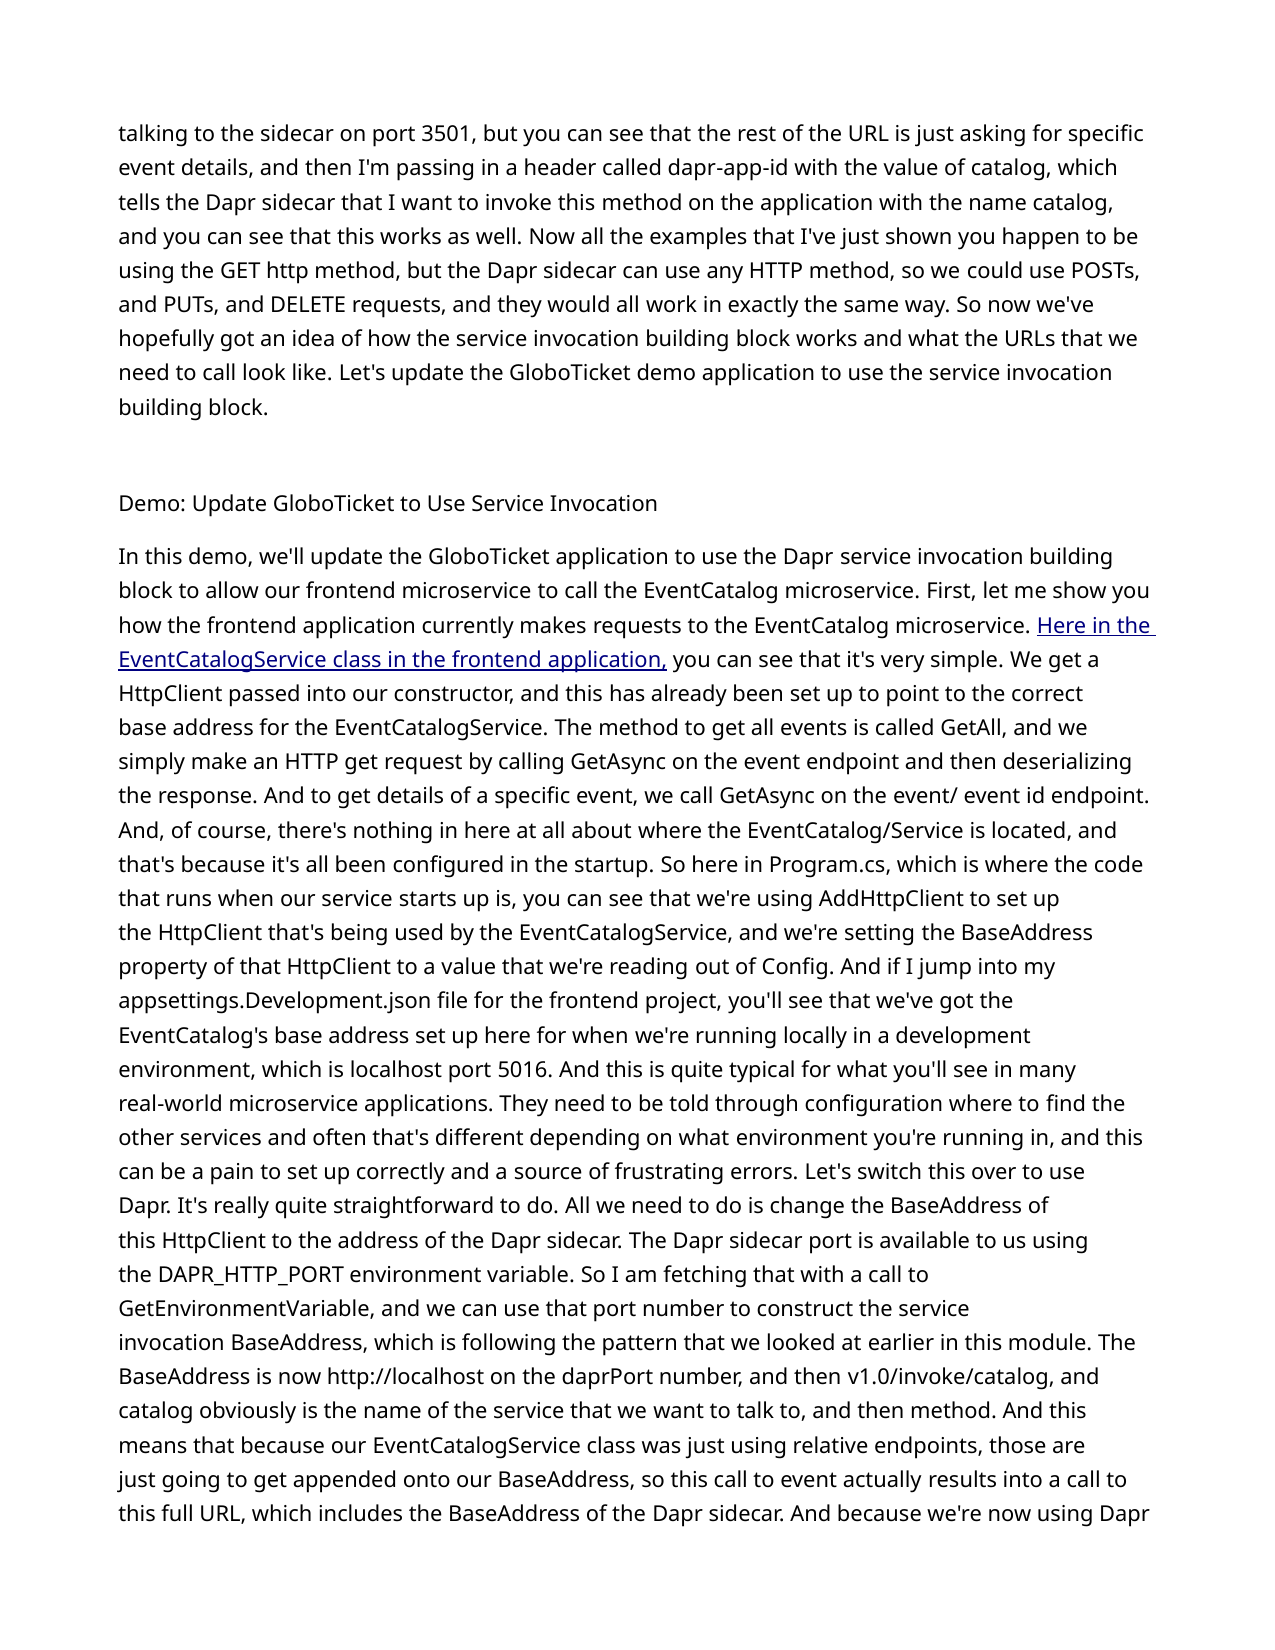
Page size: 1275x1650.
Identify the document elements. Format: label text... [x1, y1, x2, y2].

text talking to the sidecar on port 3501, but you can see that the rest of the URL is just asking for specific event details, and then I'm passing in a header called dapr‑app‑id with the value of catalog, which tells the Dapr sidecar that I want to invoke this method on the application with the name catalog, and you can see that this works as well. Now all the examples that I've just shown you happen to be using the GET http method, but the Dapr sidecar can use any HTTP method, so we could use POSTs, and PUTs, and DELETE requests, and they would all work in exactly the same way. So now we've hopefully got an idea of how the service invocation building block works and what the URLs that we need to call look like. Let's update the GloboTicket demo application to use the service invocation building block. [118, 118, 1157, 421]
subtitle Demo: Update GloboTicket to Use Service Invocation [118, 488, 1157, 518]
text In this demo, we'll update the GloboTicket application to use the Dapr service invocation building block to allow our frontend microservice to call the EventCatalog microservice. First, let me show you how the frontend application currently makes requests to the EventCatalog microservice. Here in the EventCatalogService class in the frontend application, you can see that it's very simple. We get a HttpClient passed into our constructor, and this has already been set up to point to the correct base address for the EventCatalogService. The method to get all events is called GetAll, and we simply make an HTTP get request by calling GetAsync on the event endpoint and then deserializing the response. And to get details of a specific event, we call GetAsync on the event/ event id endpoint. And, of course, there's nothing in here at all about where the EventCatalog/Service is located, and that's because it's all been configured in the startup. So here in Program.cs, which is where the code that runs when our service starts up is, you can see that we're using AddHttpClient to set up the HttpClient that's being used by the EventCatalogService, and we're setting the BaseAddress property of that HttpClient to a value that we're reading out of Config. And if I jump into my appsettings.Development.json file for the frontend project, you'll see that we've got the EventCatalog's base address set up here for when we're running locally in a development environment, which is localhost port 5016. And this is quite typical for what you'll see in many real‑world microservice applications. They need to be told through configuration where to find the other services and often that's different depending on what environment you're running in, and this can be a pain to set up correctly and a source of frustrating errors. Let's switch this over to use Dapr. It's really quite straightforward to do. All we need to do is change the BaseAddress of this HttpClient to the address of the Dapr sidecar. The Dapr sidecar port is available to us using the DAPR_HTTP_PORT environment variable. So I am fetching that with a call to GetEnvironmentVariable, and we can use that port number to construct the service invocation BaseAddress, which is following the pattern that we looked at earlier in this module. The BaseAddress is now http://localhost on the daprPort number, and then v1.0/invoke/catalog, and catalog obviously is the name of the service that we want to talk to, and then method. And this means that because our EventCatalogService class was just using relative endpoints, those are just going to get appended onto our BaseAddress, so this call to event actually results into a call to this full URL, which includes the BaseAddress of the Dapr sidecar. And because we're now using Dapr [118, 541, 1157, 1528]
